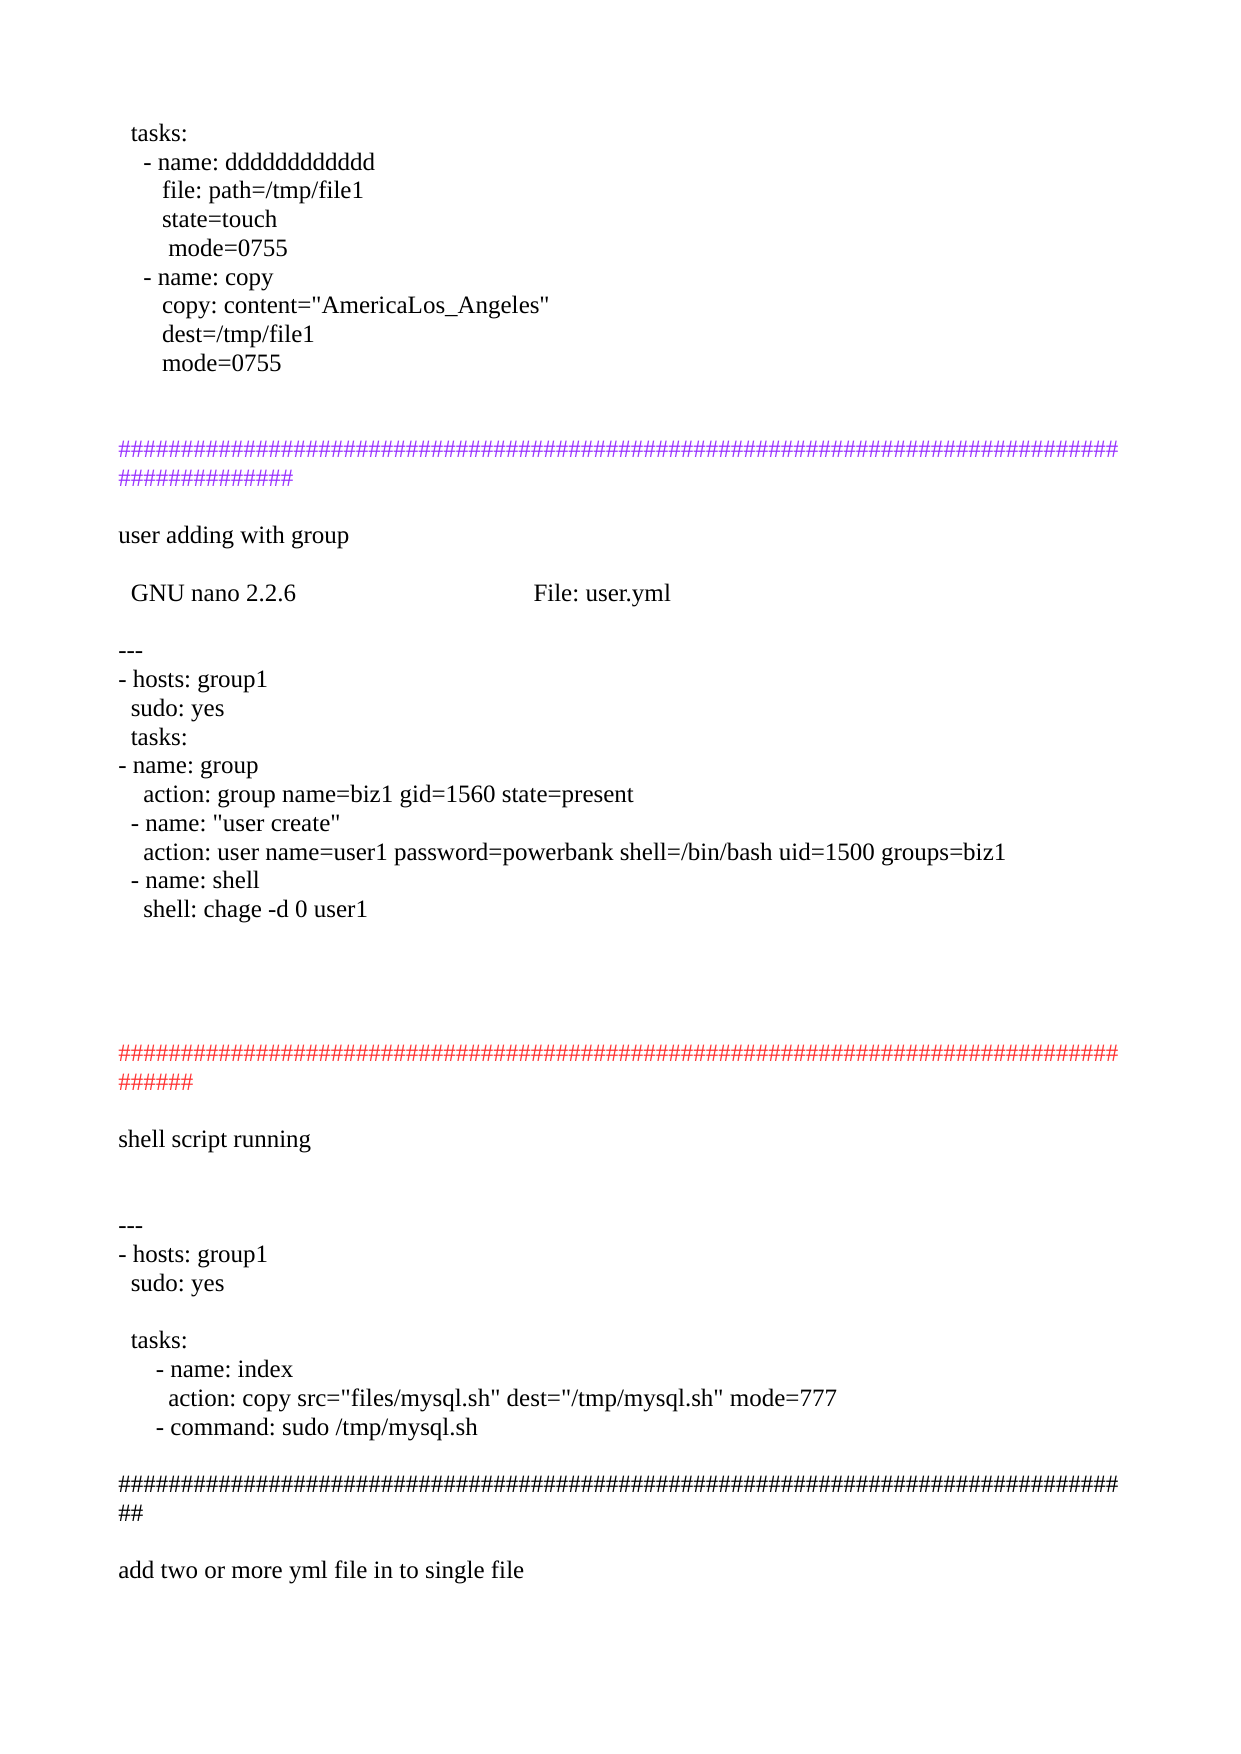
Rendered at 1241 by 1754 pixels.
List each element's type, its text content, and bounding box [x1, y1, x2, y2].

text - command: sudo /tmp/mysql.sh [118, 1412, 1122, 1441]
text sudo: yes [118, 693, 1122, 722]
text sudo: yes [118, 1268, 1122, 1297]
text tasks: [118, 722, 1122, 751]
text --- [118, 636, 1122, 664]
text - hosts: group1 [118, 1239, 1122, 1268]
text - name: "user create" [118, 808, 1122, 837]
text shell script running [118, 1124, 1122, 1153]
text user adding with group [118, 521, 1122, 549]
text GNU nano 2.2.6 File: user.yml [118, 578, 1122, 607]
text ############################################################################################## [118, 434, 1122, 492]
text ###################################################################################### [118, 1038, 1122, 1096]
text tasks: [118, 118, 1122, 147]
text ################################################################################## [118, 1469, 1122, 1527]
text - hosts: group1 [118, 664, 1122, 693]
text - name: copy [118, 262, 1122, 291]
text - name: dddddddddddd [118, 147, 1122, 176]
text shell: chage -d 0 user1 [118, 894, 1122, 923]
text file: path=/tmp/file1 [118, 176, 1122, 204]
text state=touch [118, 204, 1122, 233]
text copy: content="AmericaLos_Angeles" [118, 291, 1122, 319]
text - name: shell [118, 866, 1122, 894]
text - name: index [118, 1354, 1122, 1383]
text - name: group [118, 751, 1122, 779]
text tasks: [118, 1326, 1122, 1354]
text --- [118, 1211, 1122, 1239]
text mode=0755 [118, 233, 1122, 262]
text action: user name=user1 password=powerbank shell=/bin/bash uid=1500 groups=biz1 [118, 837, 1122, 866]
text add two or more yml file in to single file [118, 1556, 1122, 1584]
text dest=/tmp/file1 [118, 319, 1122, 348]
text action: group name=biz1 gid=1560 state=present [118, 779, 1122, 808]
text action: copy src="files/mysql.sh" dest="/tmp/mysql.sh" mode=777 [118, 1383, 1122, 1412]
text mode=0755 [118, 348, 1122, 377]
